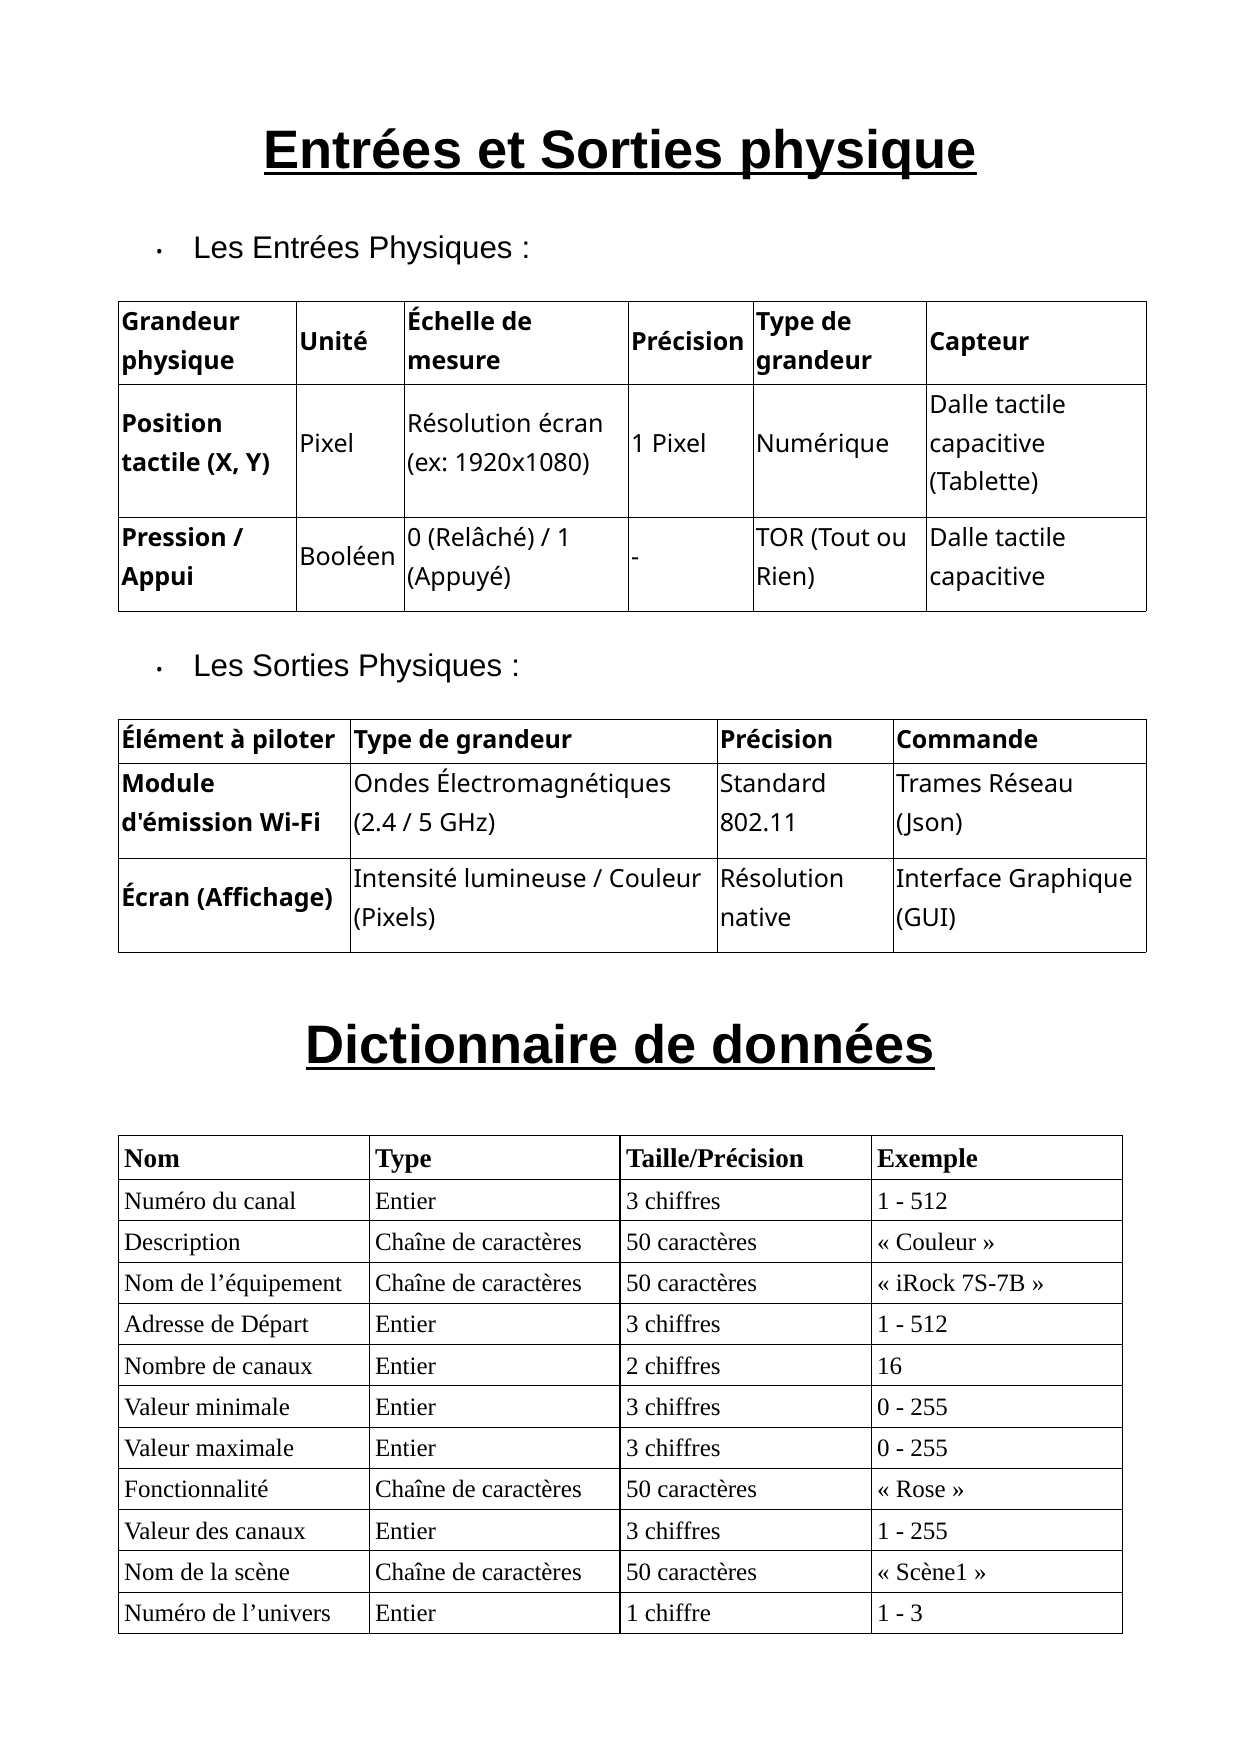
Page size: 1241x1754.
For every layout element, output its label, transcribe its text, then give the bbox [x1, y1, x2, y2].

table_cell Nombre de canaux [119, 1345, 369, 1385]
table_cell Entier [370, 1510, 619, 1550]
subtitle Entrées et Sorties physique [118, 118, 1122, 180]
table_cell 1 Pixel [629, 385, 753, 517]
table_header Précision [718, 720, 893, 763]
table_cell 1 - 512 [872, 1304, 1122, 1344]
table_header Échelle de mesure [405, 302, 628, 383]
table_cell Module d'émission Wi-Fi [119, 764, 350, 857]
table_cell « Scène1 » [872, 1551, 1122, 1592]
table_header Exemple [872, 1136, 1122, 1179]
table_cell 3 chiffres [621, 1428, 871, 1468]
table_cell Intensité lumineuse / Couleur (Pixels) [351, 859, 717, 952]
table_cell Nom de l’équipement [119, 1263, 369, 1303]
table_cell « Couleur » [872, 1221, 1122, 1262]
table_header Précision [629, 302, 753, 383]
table_cell Dalle tactile capacitive [927, 518, 1146, 611]
table_header Commande [894, 720, 1146, 763]
table_cell Pression / Appui [119, 518, 296, 611]
table_cell 50 caractères [621, 1551, 871, 1592]
table_header Type de grandeur [351, 720, 717, 763]
table_cell Ondes Électromagnétiques (2.4 / 5 GHz) [351, 764, 717, 857]
table_cell TOR (Tout ou Rien) [754, 518, 926, 611]
table_cell Valeur maximale [119, 1428, 369, 1468]
table_cell Entier [370, 1180, 619, 1220]
subtitle Dictionnaire de données [118, 1013, 1122, 1075]
table_cell Entier [370, 1345, 619, 1385]
table_cell 16 [872, 1345, 1122, 1385]
table_cell 1 - 3 [872, 1593, 1122, 1633]
table_cell 50 caractères [621, 1469, 871, 1509]
table_cell Standard 802.11 [718, 764, 893, 857]
table_cell Interface Graphique (GUI) [894, 859, 1146, 952]
table_cell 50 caractères [621, 1263, 871, 1303]
table_header Nom [119, 1136, 369, 1179]
table_cell Chaîne de caractères [370, 1263, 619, 1303]
table_cell Entier [370, 1593, 619, 1633]
table_cell Trames Réseau (Json) [894, 764, 1146, 857]
list Les Entrées Physiques : [156, 229, 1122, 265]
table_cell « iRock 7S-7B » [872, 1263, 1122, 1303]
table_cell Fonctionnalité [119, 1469, 369, 1509]
table_cell 3 chiffres [621, 1180, 871, 1220]
table_cell - [629, 518, 753, 611]
table_header Taille/Précision [621, 1136, 871, 1179]
table_cell 3 chiffres [621, 1510, 871, 1550]
table_cell Résolution native [718, 859, 893, 952]
table_cell Nom de la scène [119, 1551, 369, 1592]
table_cell Dalle tactile capacitive (Tablette) [927, 385, 1146, 517]
table_cell Numéro du canal [119, 1180, 369, 1220]
table_cell 3 chiffres [621, 1386, 871, 1427]
table_cell Chaîne de caractères [370, 1551, 619, 1592]
table_cell Adresse de Départ [119, 1304, 369, 1344]
table_cell Description [119, 1221, 369, 1262]
table_cell 0 - 255 [872, 1386, 1122, 1427]
table_cell Résolution écran (ex: 1920x1080) [405, 385, 628, 517]
table_cell Chaîne de caractères [370, 1221, 619, 1262]
table_cell Position tactile (X, Y) [119, 385, 296, 517]
table_header Type de grandeur [754, 302, 926, 383]
table_cell 0 - 255 [872, 1428, 1122, 1468]
table_cell 1 - 255 [872, 1510, 1122, 1550]
table_cell 1 chiffre [621, 1593, 871, 1633]
table_cell 50 caractères [621, 1221, 871, 1262]
table_header Élément à piloter [119, 720, 350, 763]
table_cell Valeur des canaux [119, 1510, 369, 1550]
table_cell Pixel [297, 385, 404, 517]
table_cell Numéro de l’univers [119, 1593, 369, 1633]
table_cell Chaîne de caractères [370, 1469, 619, 1509]
table_cell « Rose » [872, 1469, 1122, 1509]
table_cell Valeur minimale [119, 1386, 369, 1427]
table_header Type [370, 1136, 619, 1179]
table_header Capteur [927, 302, 1146, 383]
table_cell Entier [370, 1386, 619, 1427]
list Les Sorties Physiques : [156, 647, 1122, 683]
table_header Grandeur physique [119, 302, 296, 383]
table_cell Booléen [297, 518, 404, 611]
table_cell 1 - 512 [872, 1180, 1122, 1220]
table_header Unité [297, 302, 404, 383]
table_cell Numérique [754, 385, 926, 517]
table_cell 2 chiffres [621, 1345, 871, 1385]
table_cell 3 chiffres [621, 1304, 871, 1344]
table_cell Entier [370, 1428, 619, 1468]
table_cell Écran (Affichage) [119, 859, 350, 952]
table_cell Entier [370, 1304, 619, 1344]
table_cell 0 (Relâché) / 1 (Appuyé) [405, 518, 628, 611]
